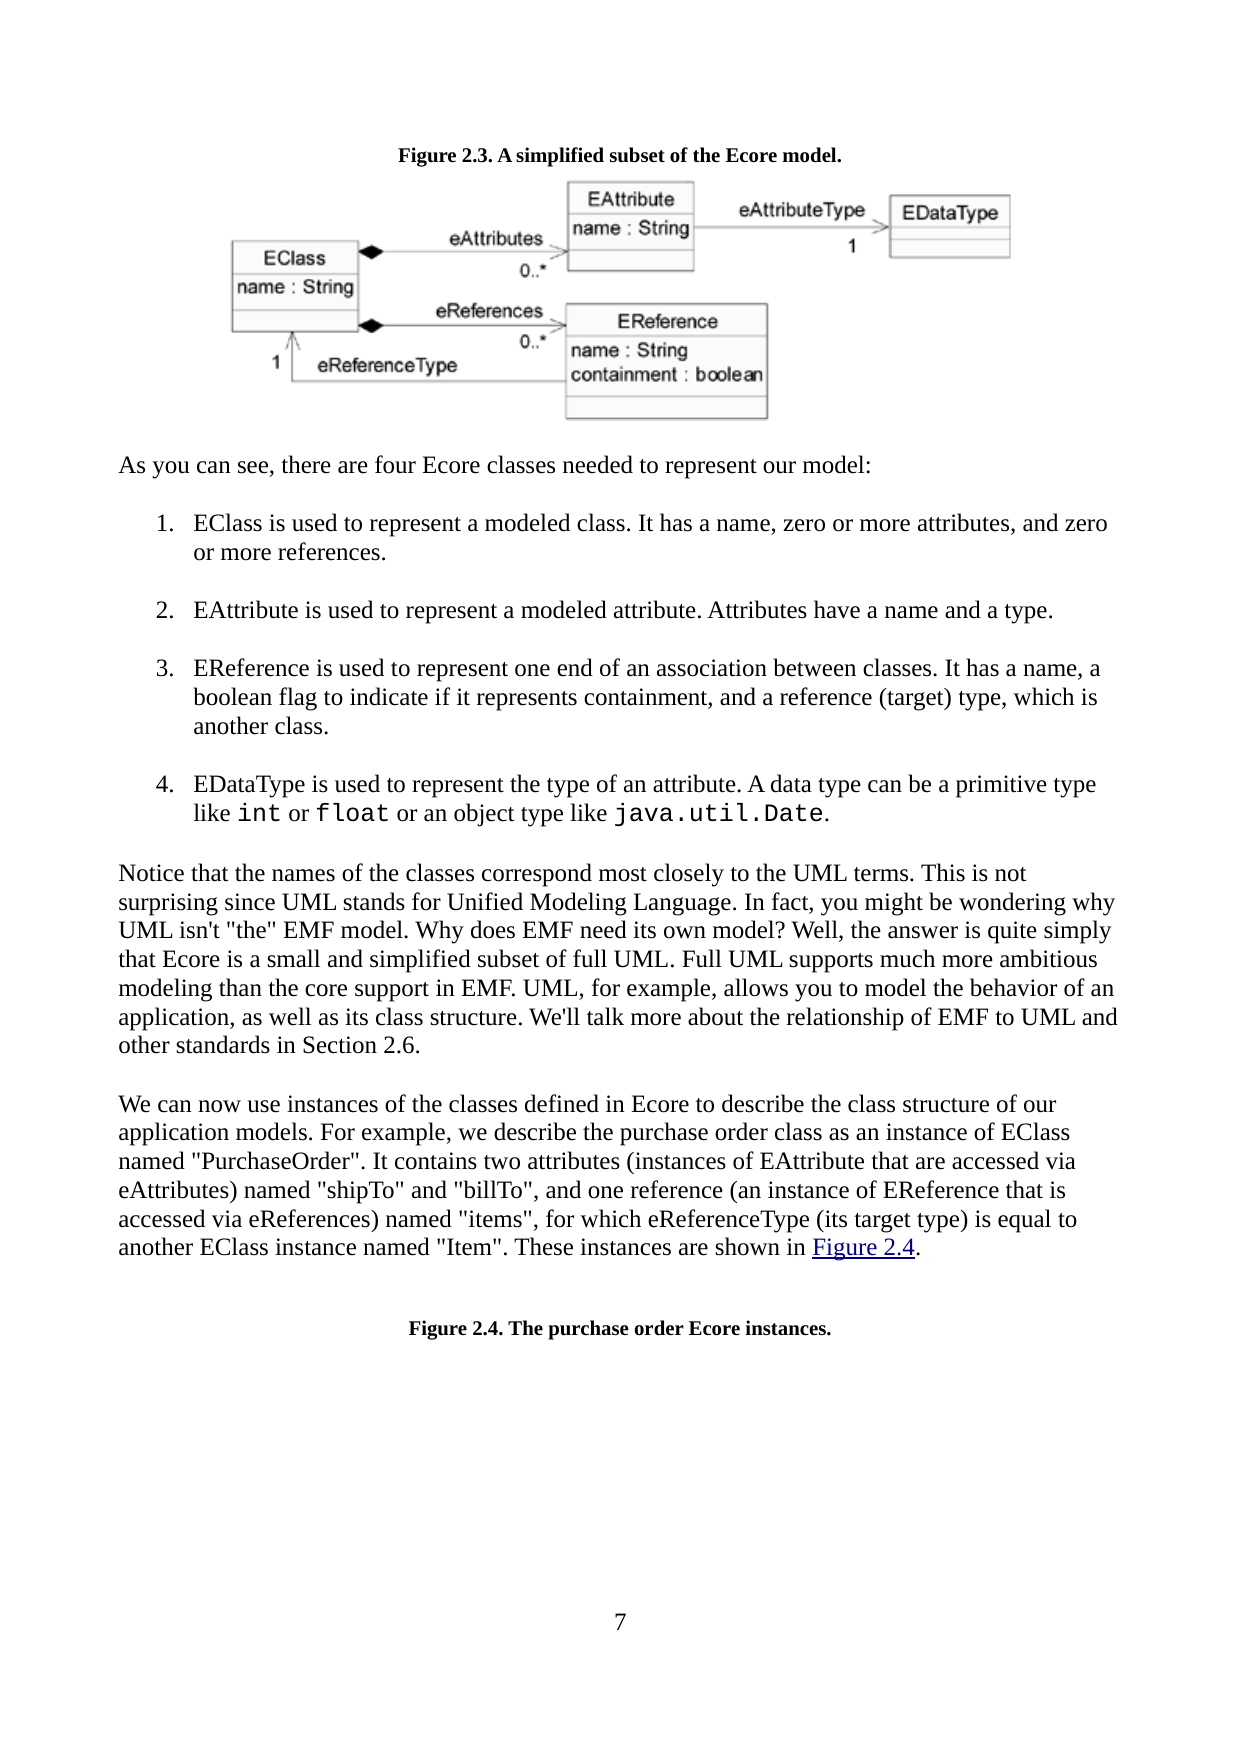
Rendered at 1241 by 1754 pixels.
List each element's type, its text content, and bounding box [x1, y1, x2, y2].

table_header Figure 2.3. A simplified subset of the Ecore model. As you can see, there are four Ecore classes needed to represent our model: EClass is used to represent a modeled class. It has a name, zero or more attributes, and zero or more references. EAttribute is used to represent a modeled attribute. Attributes have a name and a type. EReference is used to represent one end of an association between classes. It has a name, a boolean flag to indicate if it represents containment, and a reference (target) type, which is another class. EDataType is used to represent the type of an attribute. A data type can be a primitive type like int or float or an object type like java.util.Date. Notice that the names of the classes correspond most closely to the UML terms. This is not surprising since UML stands for Unified Modeling Language. In fact, you might be wondering why UML isn't "the" EMF model. Why does EMF need its own model? Well, the answer is quite simply that Ecore is a small and simplified subset of full UML. Full UML supports much more ambitious modeling than the core support in EMF. UML, for example, allows you to model the behavior of an application, as well as its class structure. We'll talk more about the relationship of EMF to UML and other standards in Section 2.6. We can now use instances of the classes defined in Ecore to describe the class structure of our application models. For example, we describe the purchase order class as an instance of EClass named "PurchaseOrder". It contains two attributes (instances of EAttribute that are accessed via eAttributes) named "shipTo" and "billTo", and one reference (an instance of EReference that is accessed via eReferences) named "items", for which eReferenceType (its target type) is equal to another EClass instance named "Item". These instances are shown in Figure 2.4. Figure 2.4. The purchase order Ecore instances. [118, 118, 1122, 1352]
picture [229, 179, 1011, 421]
